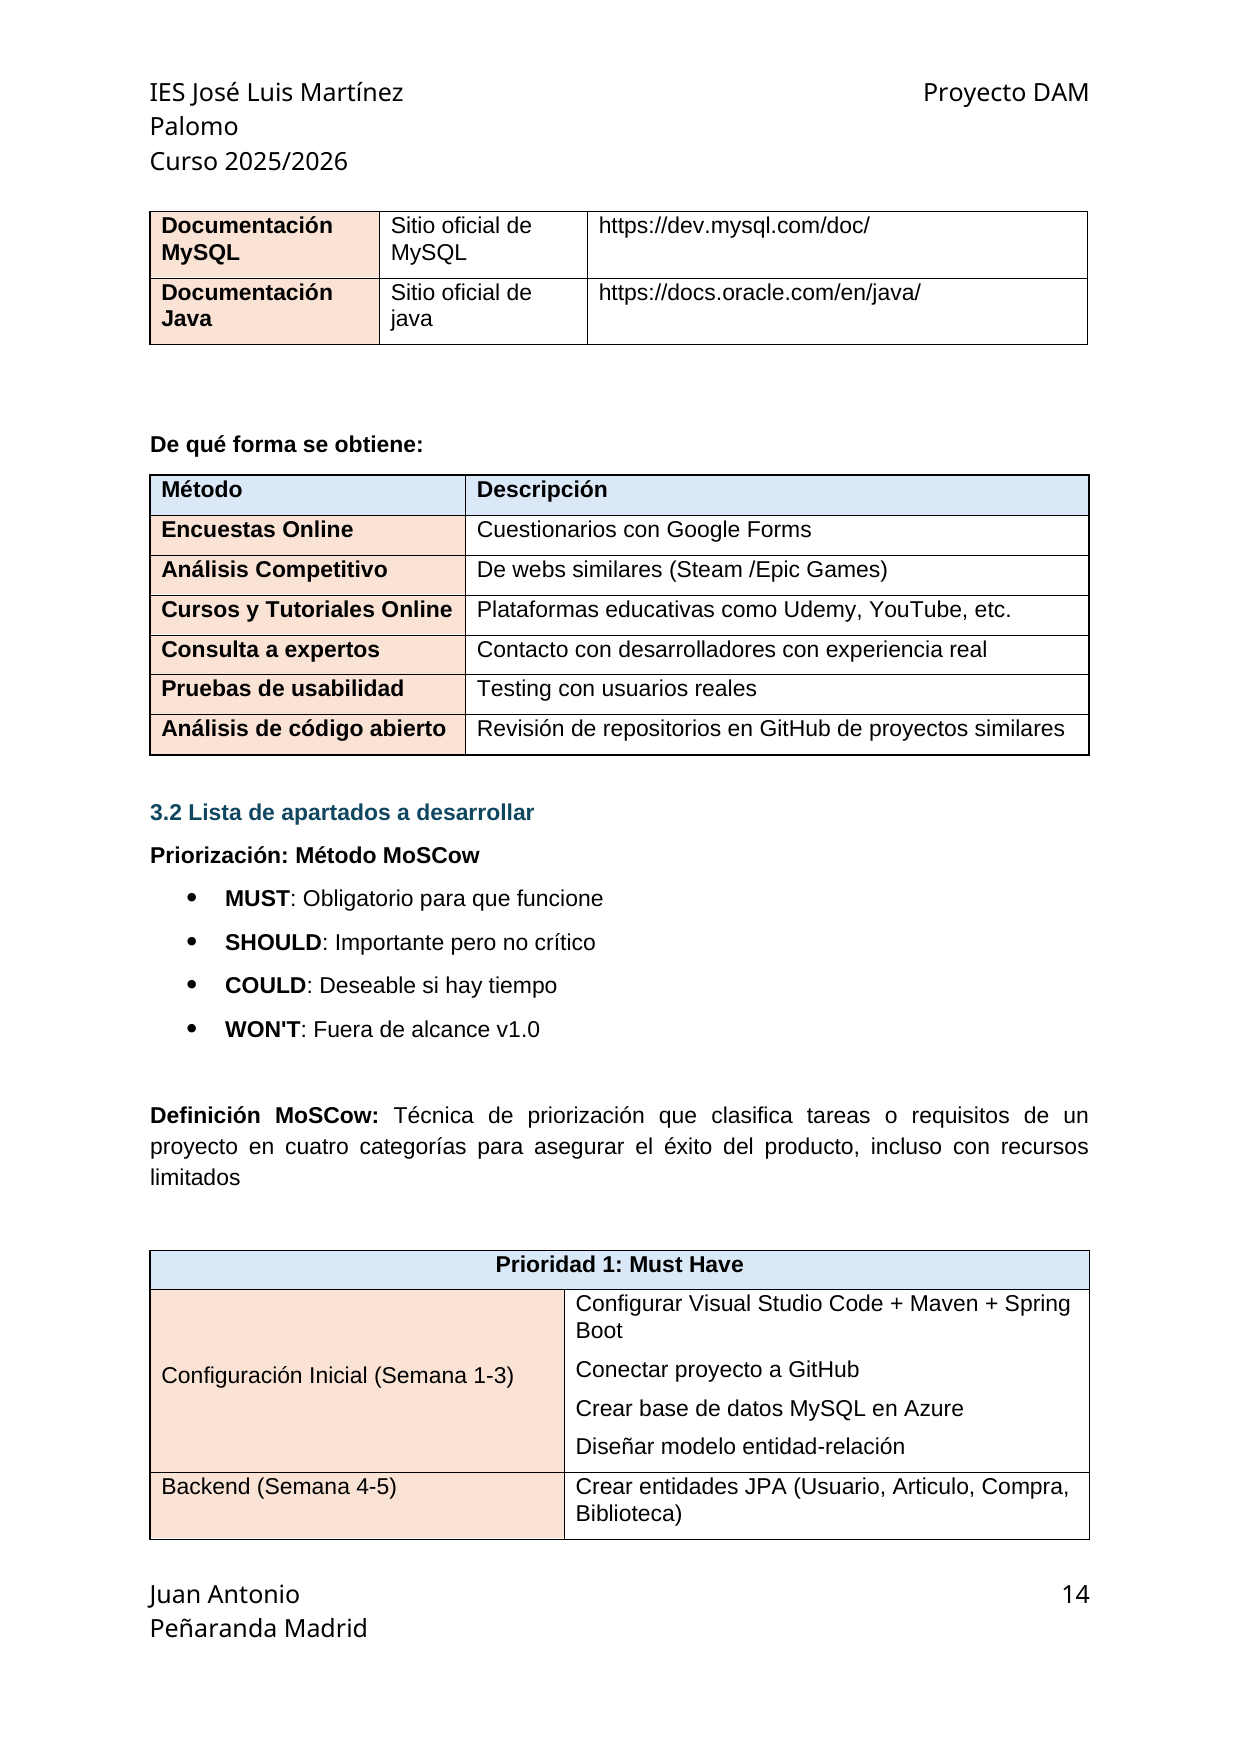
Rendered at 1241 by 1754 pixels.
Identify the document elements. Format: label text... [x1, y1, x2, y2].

table_cell Configuración Inicial (Semana 1-3) [151, 1290, 564, 1472]
table_header Descripción [466, 476, 1088, 515]
table_cell Encuestas Online [151, 516, 465, 555]
table_cell Pruebas de usabilidad [151, 675, 465, 714]
table_cell Crear entidades JPA (Usuario, Articulo, Compra, Biblioteca) [565, 1473, 1089, 1538]
table_cell Sitio oficial de MySQL [380, 212, 587, 277]
list SHOULD: Importante pero no crítico [187, 928, 1090, 955]
table_cell https://dev.mysql.com/doc/ [588, 212, 1087, 277]
table_cell Configurar Visual Studio Code + Maven + Spring Boot Conectar proyecto a GitHub Crear base de datos MySQL en Azure Diseñar modelo entidad-relación [565, 1290, 1089, 1472]
table_cell Documentación Java [151, 279, 379, 344]
table_header Método [151, 476, 465, 515]
subtitle 3.2 Lista de apartados a desarrollar [150, 799, 1090, 825]
table_cell Cursos y Tutoriales Online [151, 596, 465, 634]
table_cell Revisión de repositorios en GitHub de proyectos similares [466, 715, 1088, 754]
list MUST: Obligatorio para que funcione [187, 885, 1090, 912]
table_cell Sitio oficial de java [380, 279, 587, 344]
list WON'T: Fuera de alcance v1.0 [187, 1016, 1090, 1043]
table_cell Backend (Semana 4-5) [151, 1473, 564, 1538]
table_cell Testing con usuarios reales [466, 675, 1088, 714]
table_cell Contacto con desarrolladores con experiencia real [466, 636, 1088, 674]
text De qué forma se obtiene: [150, 431, 1090, 458]
table_header Prioridad 1: Must Have [151, 1251, 1089, 1289]
text Priorización: Método MoSCow [150, 842, 1090, 868]
text Definición MoSCow: Técnica de priorización que clasifica tareas o requisitos de un proyecto en cuatro categorías para asegurar el éxito del producto, incluso con recursos limitados [150, 1102, 1090, 1190]
table_cell Plataformas educativas como Udemy, YouTube, etc. [466, 596, 1088, 634]
table_cell Cuestionarios con Google Forms [466, 516, 1088, 555]
table_cell De webs similares (Steam /Epic Games) [466, 556, 1088, 594]
list COULD: Deseable si hay tiempo [187, 972, 1090, 999]
table_cell Análisis Competitivo [151, 556, 465, 594]
table_cell Análisis de código abierto [151, 715, 465, 754]
table_cell Documentación MySQL [151, 212, 379, 277]
table_cell Consulta a expertos [151, 636, 465, 674]
table_cell https://docs.oracle.com/en/java/ [588, 279, 1087, 344]
